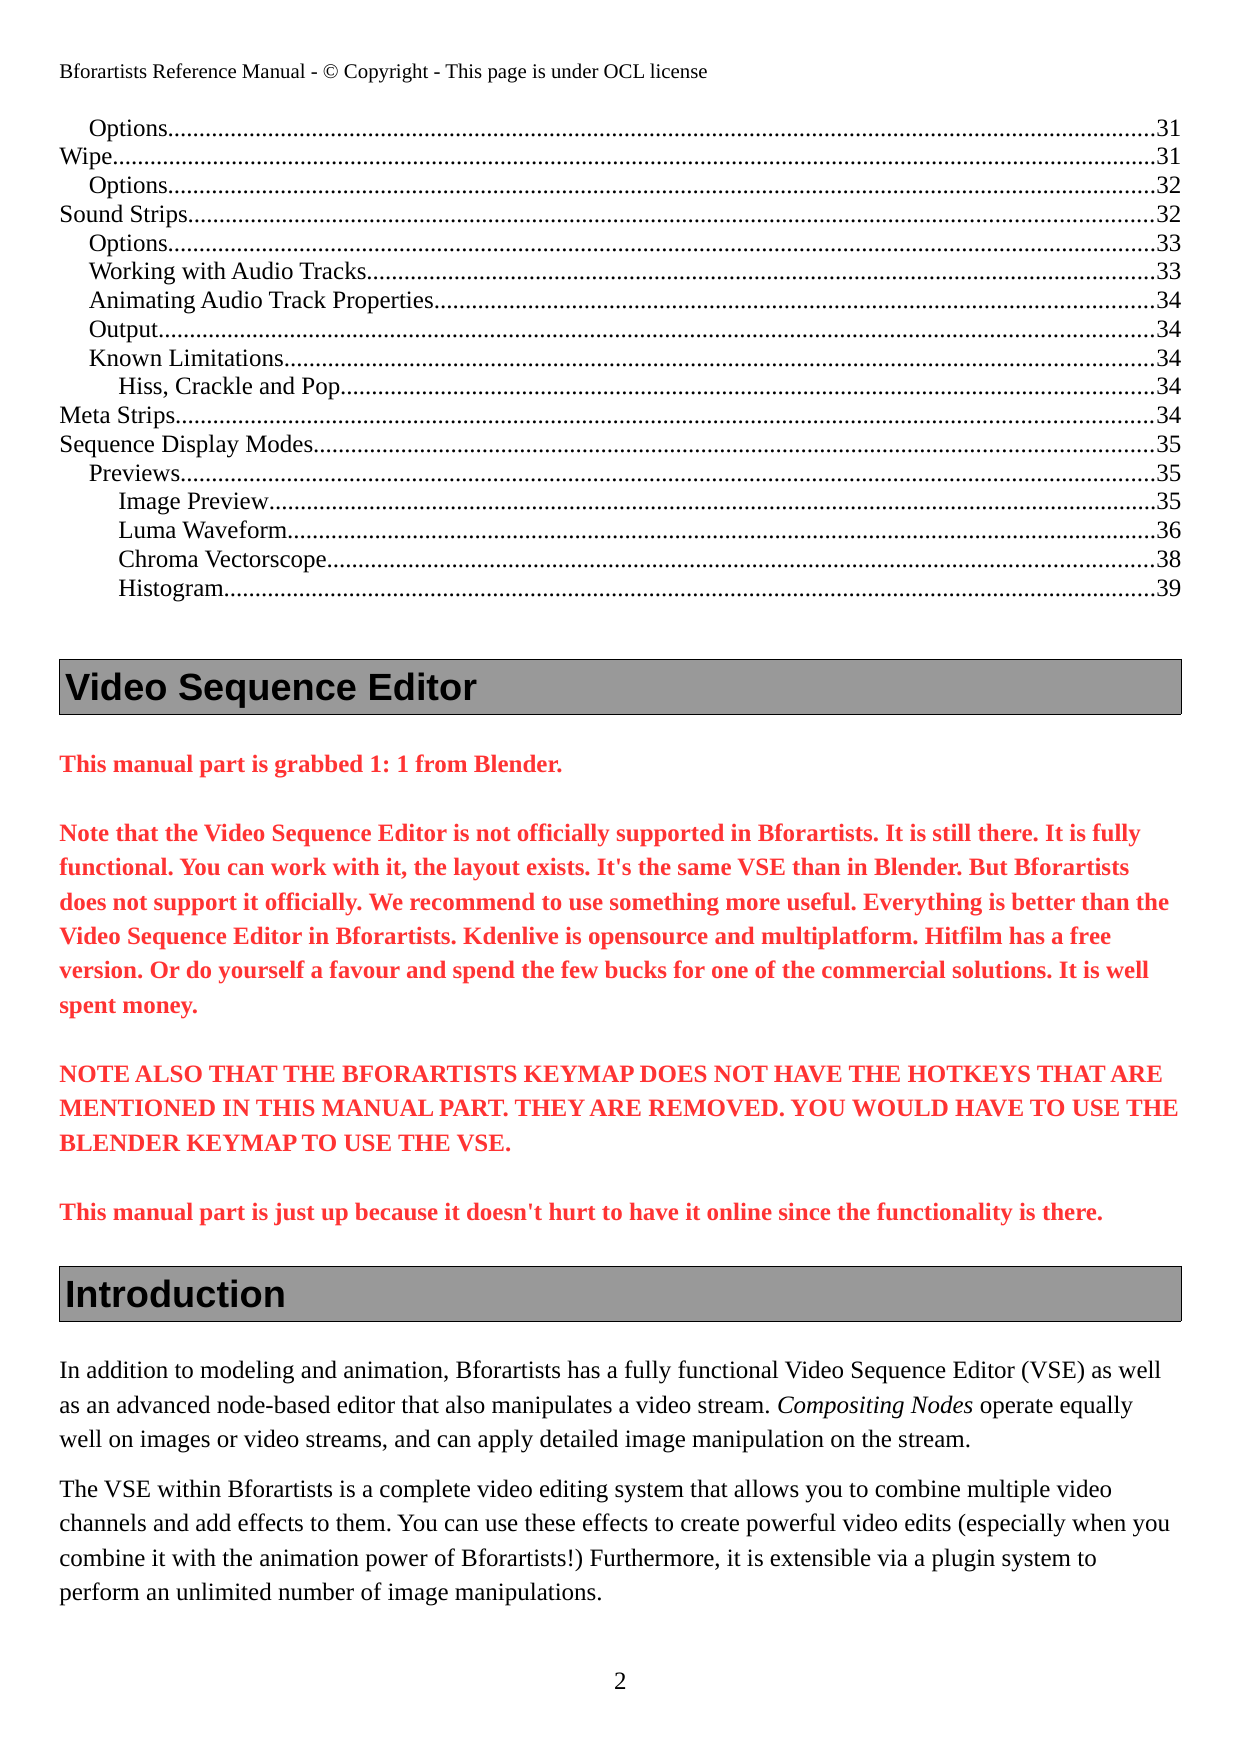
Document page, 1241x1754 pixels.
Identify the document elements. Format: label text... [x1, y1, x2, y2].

text The VSE within Bforartists is a complete video editing system that allows you to combine multiple video channels and add effects to them. You can use these effects to create powerful video edits (especially when you combine it with the animation power of Bforartists!) Furthermore, it is extensible via a plugin system to perform an unlimited number of image manipulations. [59, 1474, 1181, 1606]
text Luma Waveform 36 [118, 515, 1181, 544]
text Sequence Display Modes 35 [59, 429, 1181, 458]
text Histogram 39 [118, 573, 1181, 601]
text Meta Strips 34 [59, 400, 1181, 429]
text Options 32 [88, 170, 1181, 199]
text Output 34 [88, 314, 1181, 343]
text This manual part is just up because it doesn't hurt to have it online since the functionality is there. [59, 1197, 1181, 1226]
text Known Limitations 34 [88, 343, 1181, 371]
text Image Preview 35 [118, 486, 1181, 515]
text NOTE ALSO THAT THE BFORARTISTS KEYMAP DOES NOT HAVE THE HOTKEYS THAT ARE MENTIONED IN THIS MANUAL PART. THEY ARE REMOVED. YOU WOULD HAVE TO USE THE BLENDER KEYMAP TO USE THE VSE. [59, 1059, 1181, 1157]
text Wipe 31 [59, 141, 1181, 170]
table_header Video Sequence Editor [60, 660, 1181, 714]
text Hiss, Crackle and Pop 34 [118, 371, 1181, 400]
text Animating Audio Track Properties 34 [88, 285, 1181, 314]
text Options 33 [88, 228, 1181, 256]
text Options 31 [88, 113, 1181, 141]
table_header Introduction [60, 1267, 1181, 1321]
text Sound Strips 32 [59, 199, 1181, 228]
text Previews 35 [88, 458, 1181, 486]
text Working with Audio Tracks 33 [88, 256, 1181, 285]
text In addition to modeling and animation, Bforartists has a fully functional Video Sequence Editor (VSE) as well as an advanced node-based editor that also manipulates a video stream. Compositing Nodes operate equally well on images or video streams, and can apply detailed image manipulation on the stream. [59, 1356, 1181, 1453]
text Note that the Video Sequence Editor is not officially supported in Bforartists. It is still there. It is fully functional. You can work with it, the layout exists. It's the same VSE than in Blender. But Bforartists does not support it officially. We recommend to use something more useful. Everything is better than the Video Sequence Editor in Bforartists. Kdenlive is opensource and multiplatform. Hitfilm has a free version. Or do yourself a favour and spend the few bucks for one of the commercial solutions. It is well spent money. [59, 818, 1181, 1019]
text This manual part is grabbed 1: 1 from Blender. [59, 749, 1181, 777]
text Chroma Vectorscope 38 [118, 544, 1181, 573]
